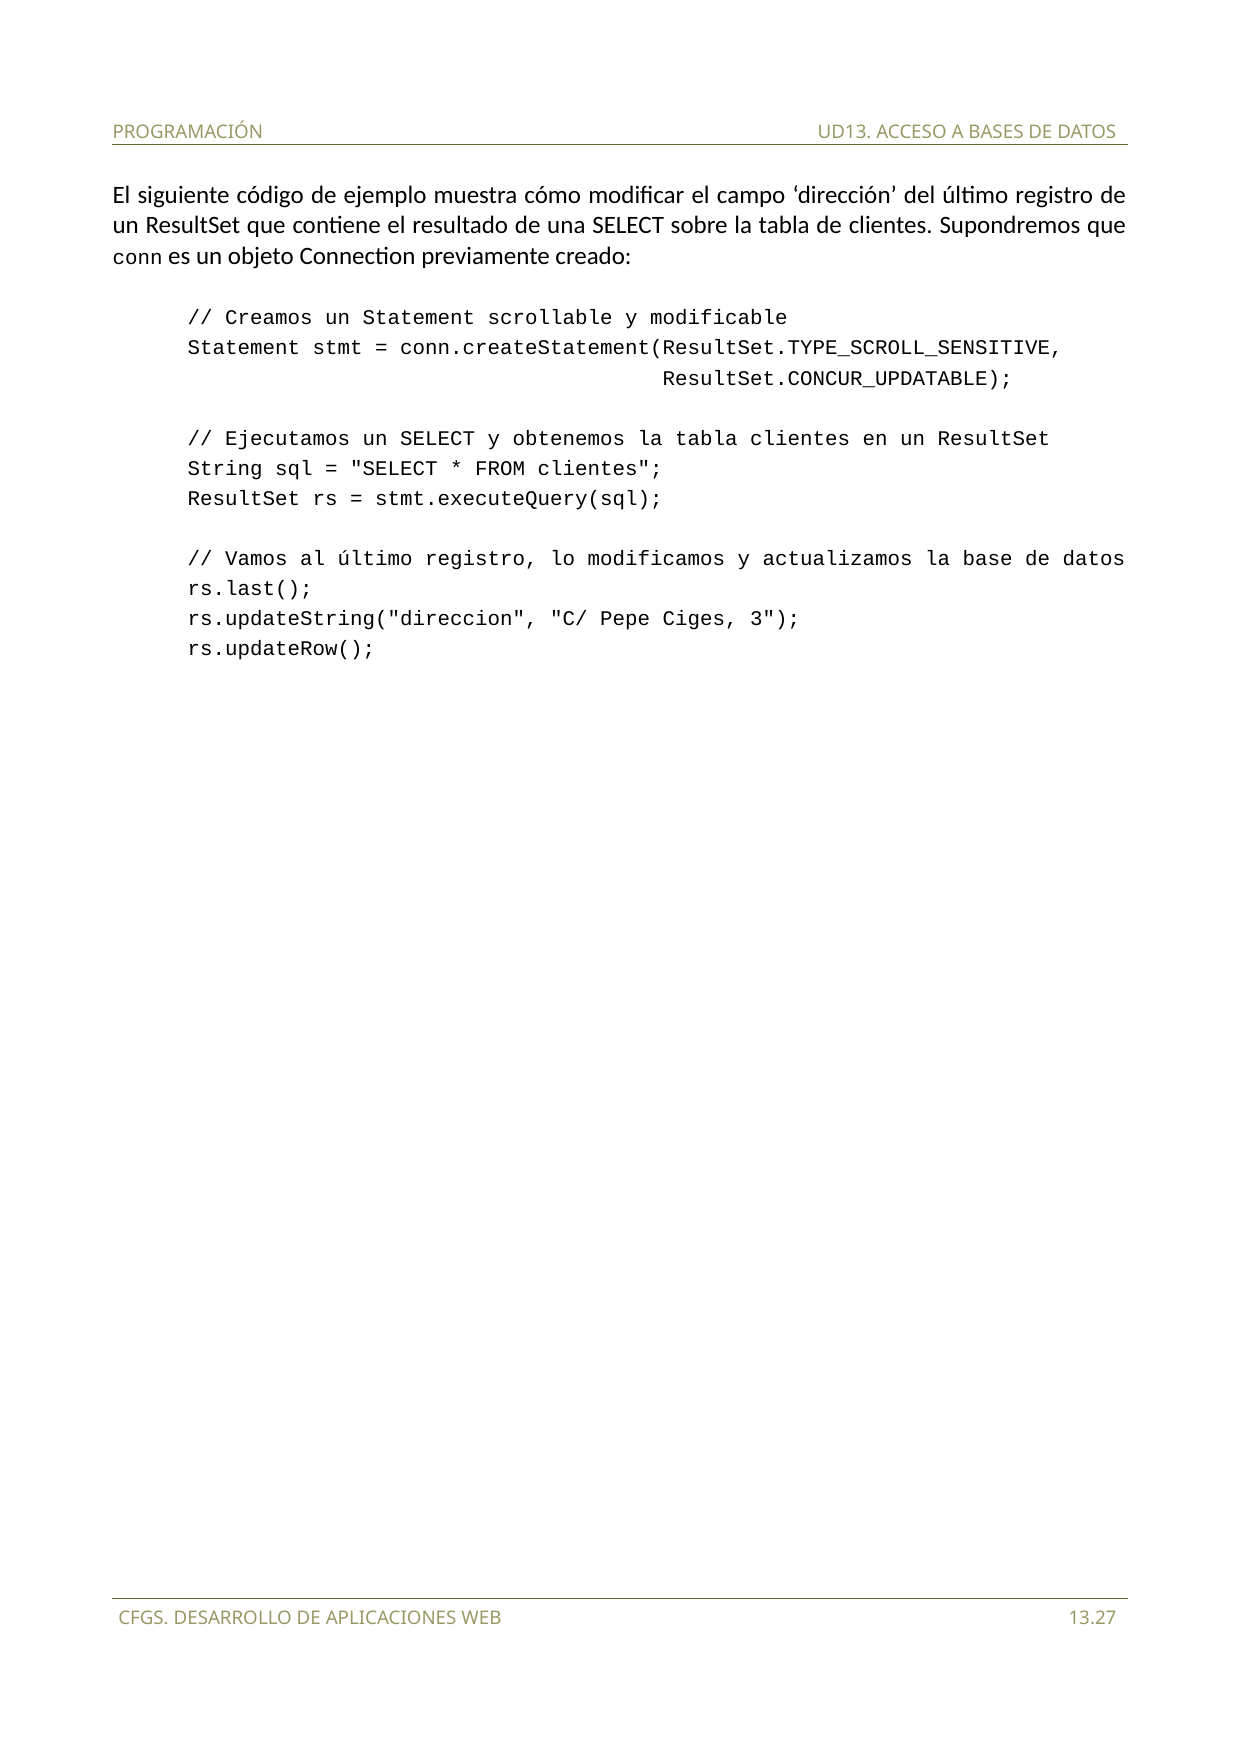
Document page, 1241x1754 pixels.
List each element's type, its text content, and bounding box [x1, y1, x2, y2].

text rs.updateString("direccion", "C/ Pepe Ciges, 3"); [112, 608, 1128, 632]
text rs.last(); [112, 578, 1128, 602]
text // Ejecutamos un SELECT y obtenemos la tabla clientes en un ResultSet [112, 428, 1128, 451]
text rs.updateRow(); [112, 638, 1128, 662]
text // Vamos al último registro, lo modificamos y actualizamos la base de datos [112, 548, 1128, 572]
text ResultSet.CONCUR_UPDATABLE); [112, 367, 1128, 391]
text Statement stmt = conn.createStatement(ResultSet.TYPE_SCROLL_SENSITIVE, [112, 337, 1128, 361]
text ResultSet rs = stmt.executeQuery(sql); [112, 488, 1128, 512]
text String sql = "SELECT * FROM clientes"; [112, 458, 1128, 481]
text // Creamos un Statement scrollable y modificable [112, 307, 1128, 331]
text El siguiente código de ejemplo muestra cómo modificar el campo ‘dirección’ del último registro de un ResultSet que contiene el resultado de una SELECT sobre la tabla de clientes. Supondremos que conn es un objeto Connection previamente creado: [112, 179, 1128, 271]
